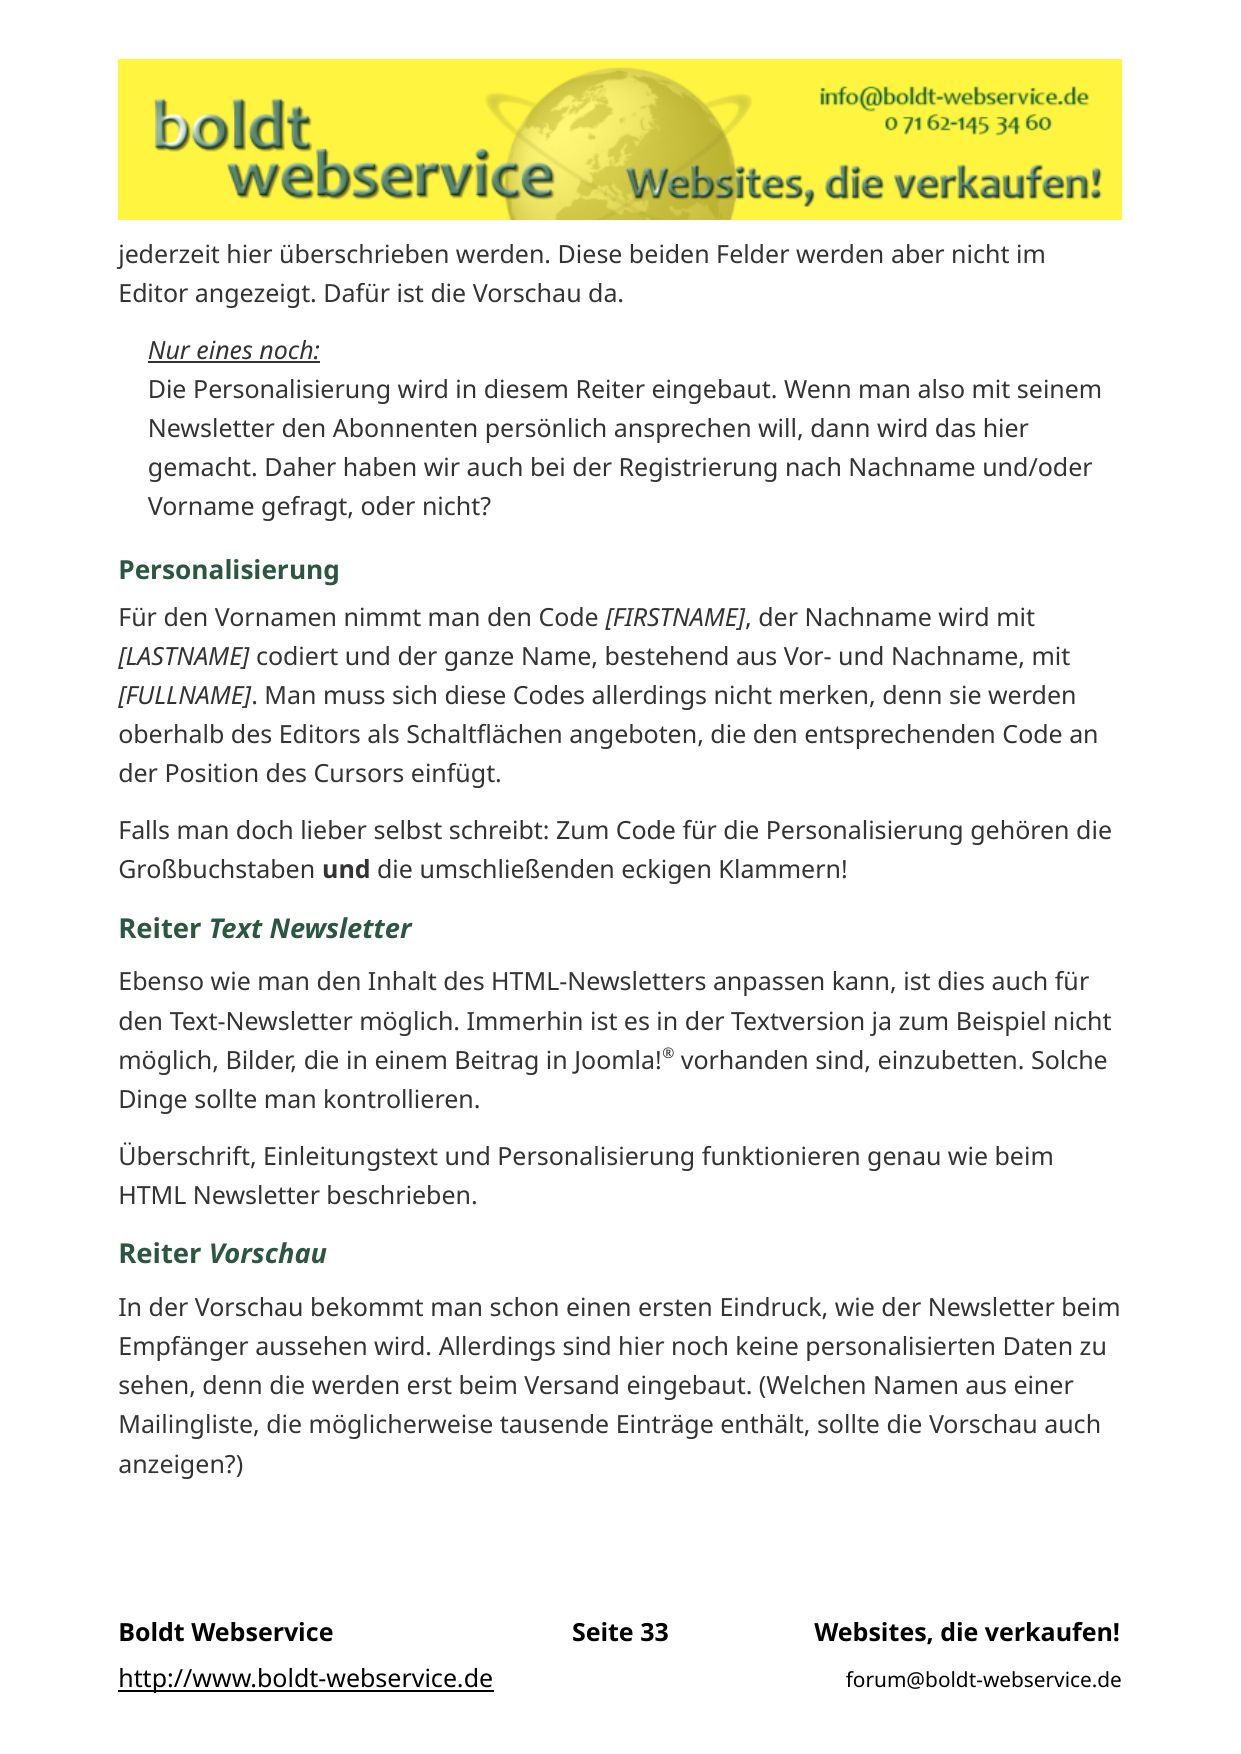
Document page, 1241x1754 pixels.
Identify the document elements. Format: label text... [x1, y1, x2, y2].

subtitle Reiter Text Newsletter [118, 909, 1122, 946]
text In der Vorschau bekommt man schon einen ersten Eindruck, wie der Newsletter beim Empfänger aussehen wird. Allerdings sind hier noch keine personalisierten Daten zu sehen, denn die werden erst beim Versand eingebaut. (Welchen Namen aus einer Mailingliste, die möglicherweise tausende Einträge enthält, sollte die Vorschau auch anzeigen?) [118, 1290, 1122, 1480]
text Ebenso wie man den Inhalt des HTML-Newsletters anpassen kann, ist dies auch für den Text-Newsletter möglich. Immerhin ist es in der Textversion ja zum Beispiel nicht möglich, Bilder, die in einem Beitrag in Joomla!® vorhanden sind, einzubetten. Solche Dinge sollte man kontrollieren. [118, 964, 1122, 1116]
subtitle Reiter Vorschau [118, 1234, 1122, 1272]
text Falls man doch lieber selbst schreibt: Zum Code für die Personalisierung gehören die Großbuchstaben und die umschließenden eckigen Klammern! [118, 813, 1122, 886]
subtitle Personalisierung [118, 552, 1122, 587]
text Für den Vornamen nimmt man den Code [FIRSTNAME], der Nachname wird mit [LASTNAME] codiert und der ganze Name, bestehend aus Vor- und Nachname, mit [FULLNAME]. Man muss sich diese Codes allerdings nicht merken, denn sie werden oberhalb des Editors als Schaltflächen angeboten, die den entsprechenden Code an der Position des Cursors einfügt. [118, 599, 1122, 790]
text Überschrift, Einleitungstext und Personalisierung funktionieren genau wie beim HTML Newsletter beschrieben. [118, 1138, 1122, 1212]
text jederzeit hier überschrieben werden. Diese beiden Felder werden aber nicht im Editor angezeigt. Dafür ist die Vorschau da. [118, 236, 1122, 309]
picture [118, 59, 1123, 220]
text Nur eines noch: Die Personalisierung wird in diesem Reiter eingebaut. Wenn man also mit seinem Newsletter den Abonnenten persönlich ansprechen will, dann wird das hier gemacht. Daher haben wir auch bei der Registrierung nach Nachname und/oder Vorname gefragt, oder nicht? [148, 332, 1122, 523]
